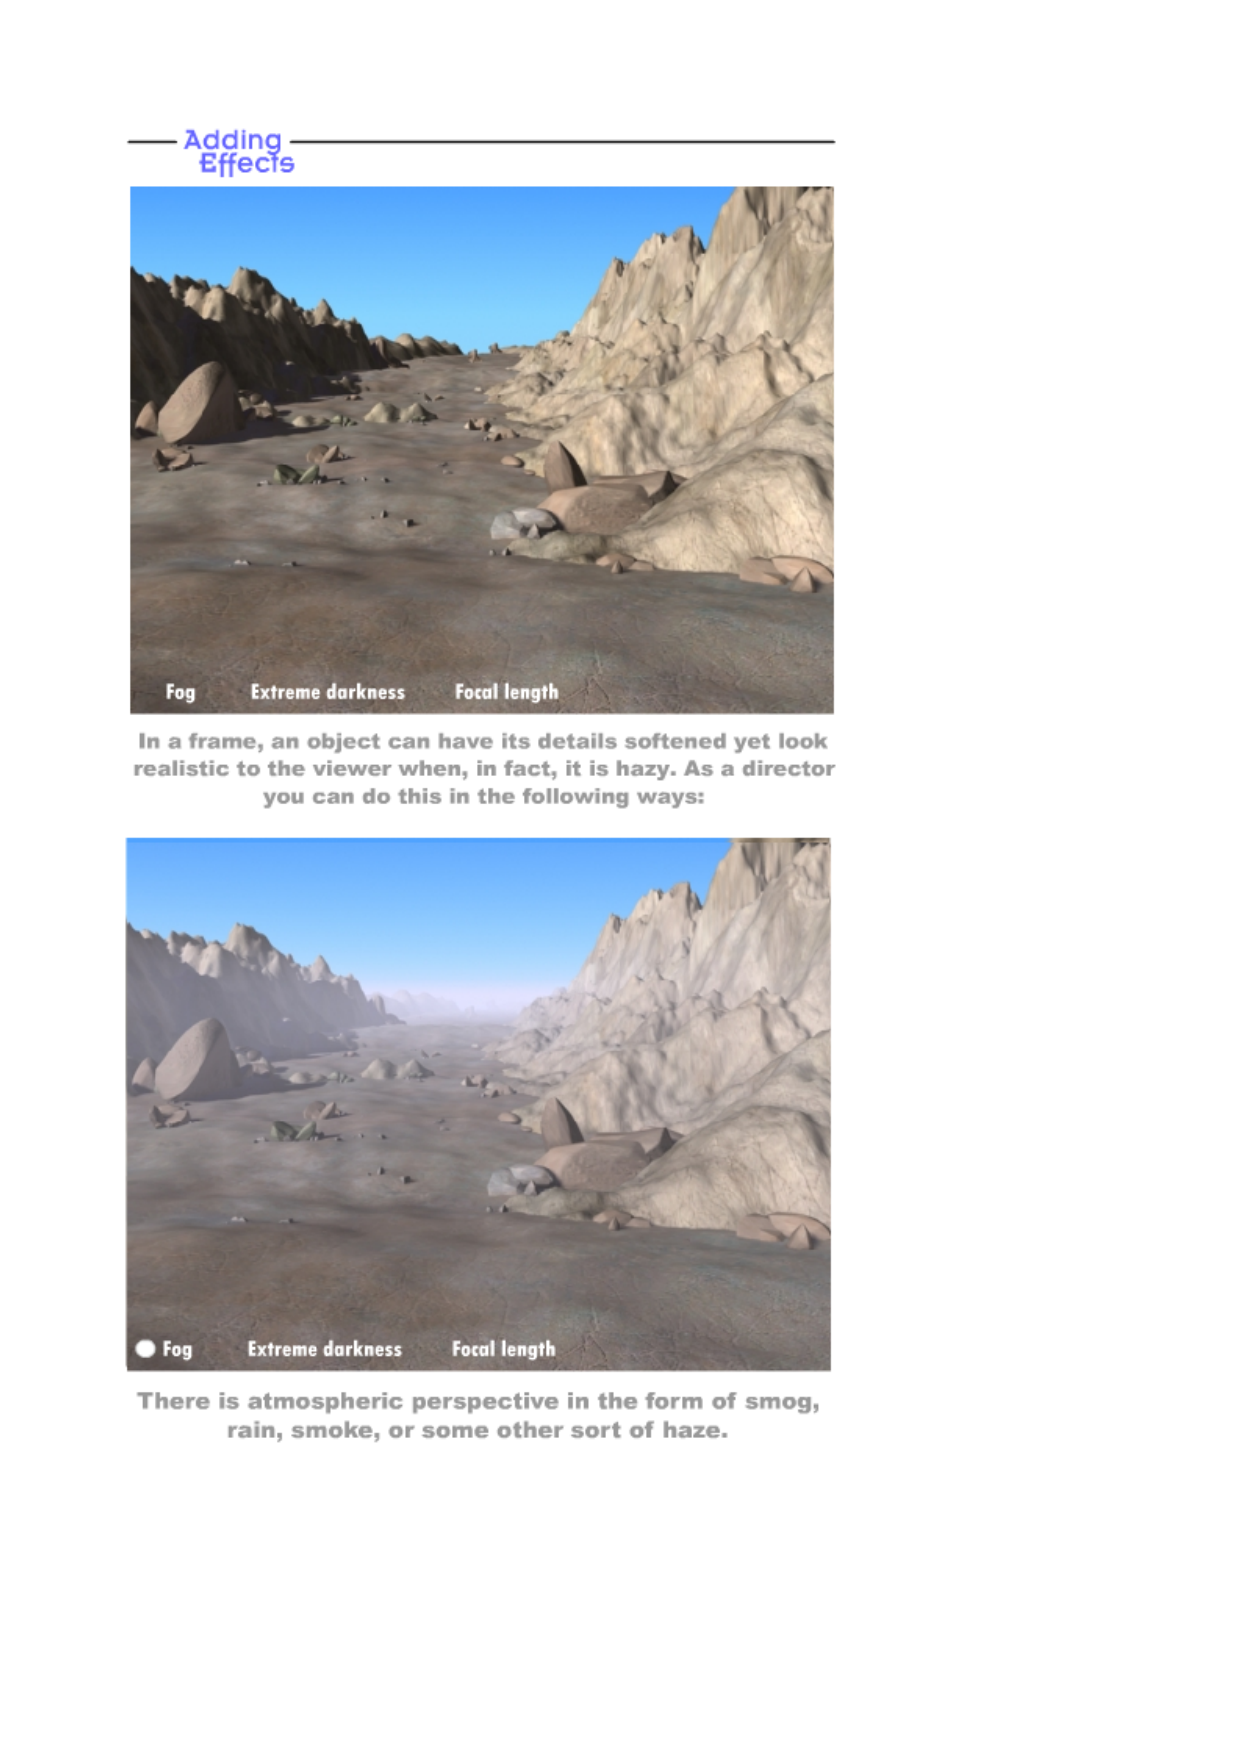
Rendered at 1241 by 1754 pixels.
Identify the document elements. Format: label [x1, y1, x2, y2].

picture [118, 118, 842, 815]
picture [118, 835, 839, 1452]
